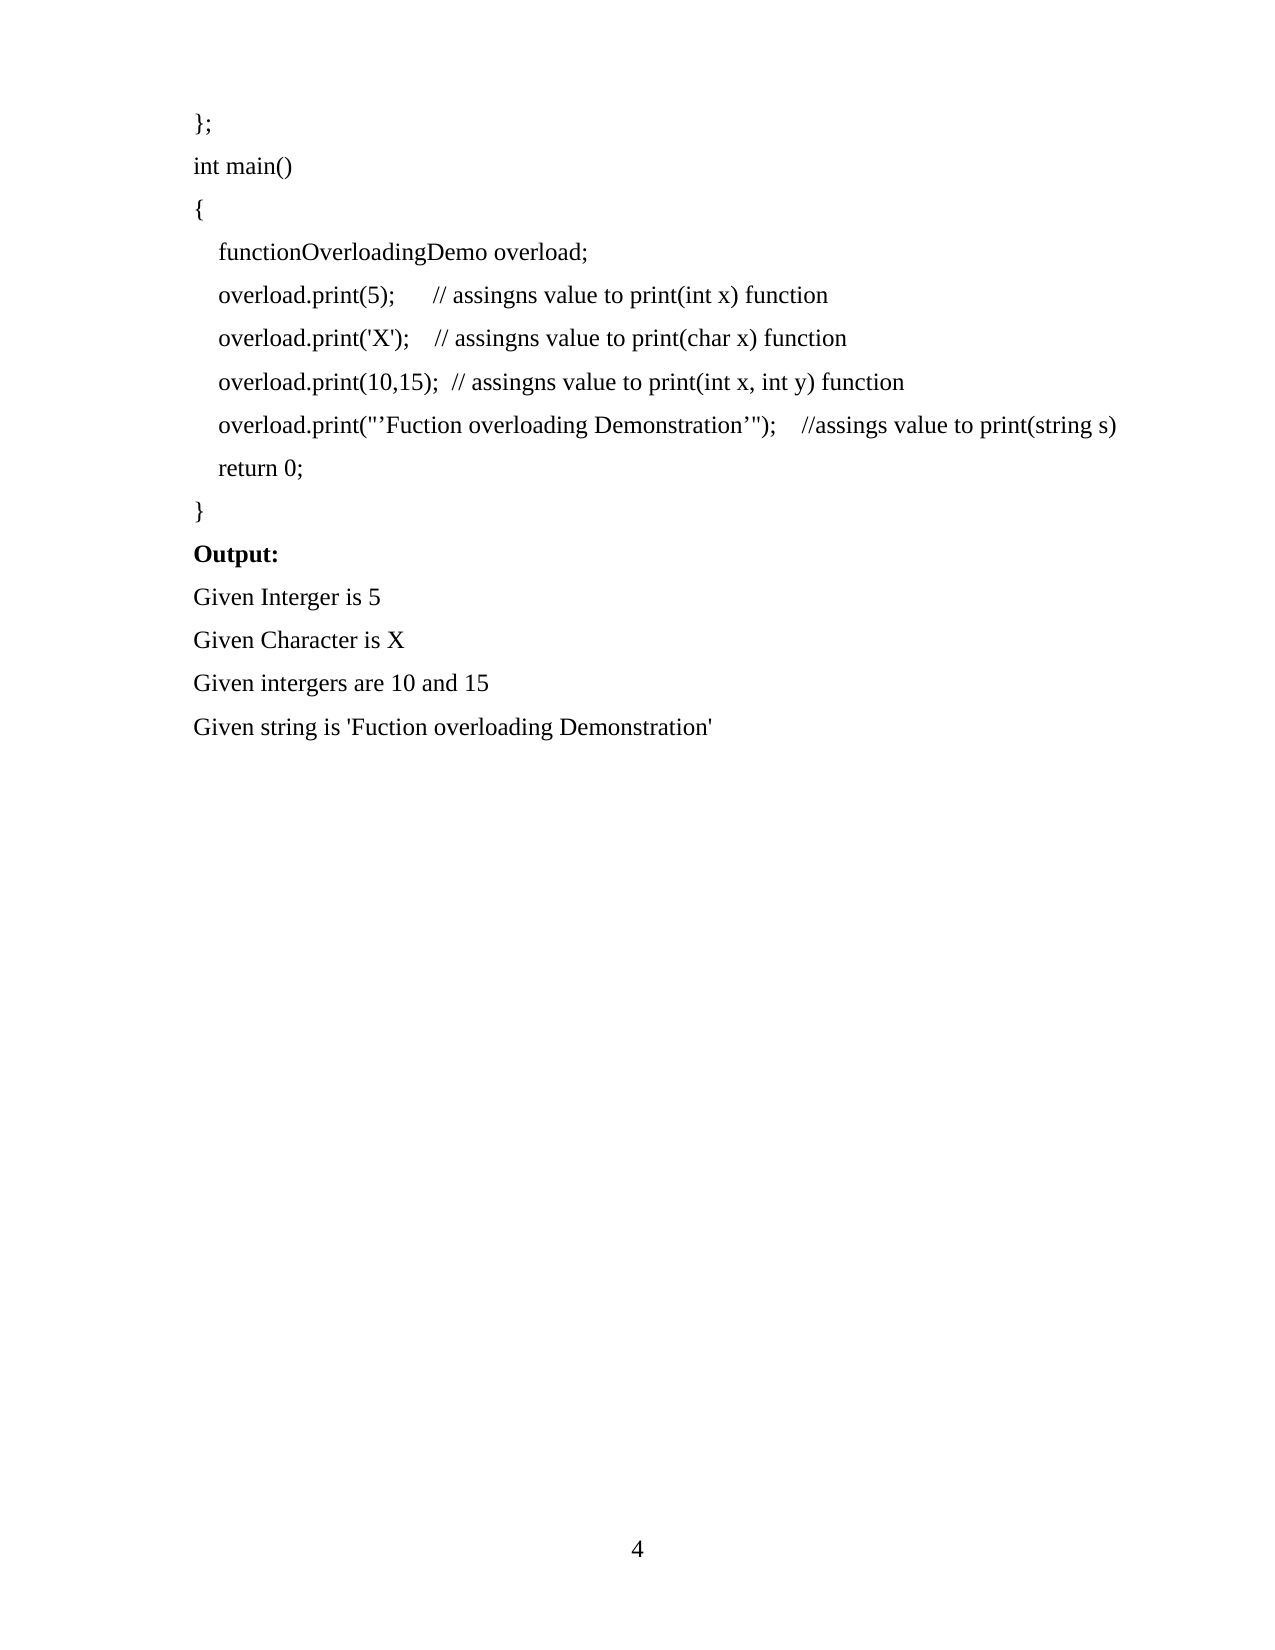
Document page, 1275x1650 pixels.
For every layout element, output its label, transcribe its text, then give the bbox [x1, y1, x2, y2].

text overload.print("’Fuction overloading Demonstration’"); //assings value to print(string s) [118, 410, 1157, 438]
text Given Interger is 5 [118, 582, 1157, 611]
text { [118, 194, 1157, 223]
text overload.print(5); // assingns value to print(int x) function [118, 280, 1157, 309]
text Output: [118, 539, 1157, 568]
text Given intergers are 10 and 15 [118, 668, 1157, 697]
text } [118, 496, 1157, 525]
text }; [118, 108, 1157, 137]
text overload.print(10,15); // assingns value to print(int x, int y) function [118, 367, 1157, 395]
text functionOverloadingDemo overload; [118, 237, 1157, 266]
text overload.print('X'); // assingns value to print(char x) function [118, 323, 1157, 352]
text return 0; [118, 453, 1157, 482]
text int main() [118, 151, 1157, 180]
text Given string is 'Fuction overloading Demonstration' [118, 712, 1157, 740]
text Given Character is X [118, 625, 1157, 654]
